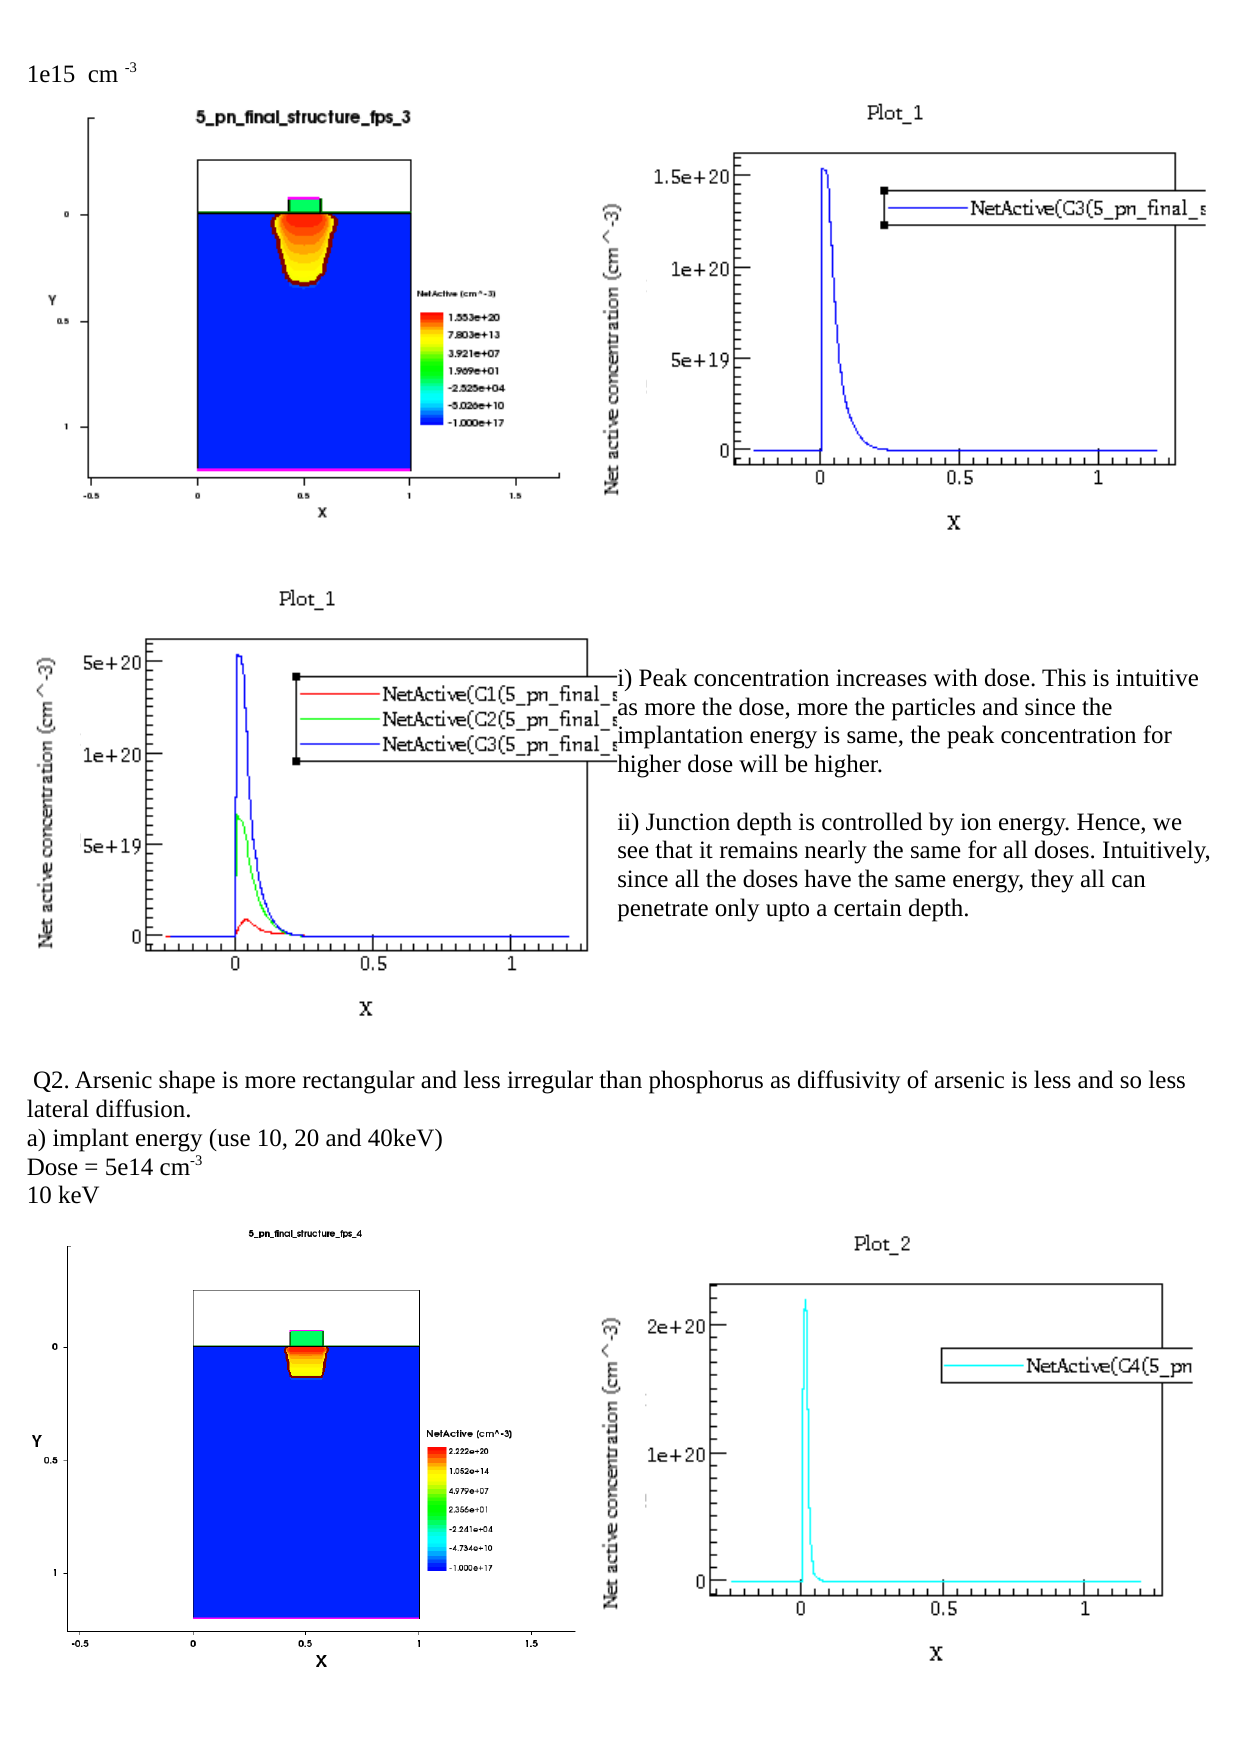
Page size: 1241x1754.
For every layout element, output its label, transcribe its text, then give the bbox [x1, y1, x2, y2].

picture [20, 80, 1206, 555]
text Dose = 5e14 cm-3 [27, 1152, 1214, 1180]
picture [5, 1210, 1193, 1702]
text 1e15 cm -3 [27, 59, 1214, 88]
text ii) Junction depth is controlled by ion energy. Hence, we see that it remains nearly the same for all doses. Intuitively, since all the doses have the same energy, they all can penetrate only upto a certain depth. [618, 807, 1214, 922]
text i) Peak concentration increases with dose. This is intuitive as more the dose, more the particles and since the implantation energy is same, the peak concentration for higher dose will be higher. [618, 663, 1214, 778]
text Q2. Arsenic shape is more rectangular and less irregular than phosphorus as diffusivity of arsenic is less and so less lateral diffusion. [27, 1065, 1214, 1123]
text a) implant energy (use 10, 20 and 40keV) [27, 1123, 1214, 1152]
text 10 keV [27, 1180, 1214, 1209]
picture [0, 566, 618, 1041]
